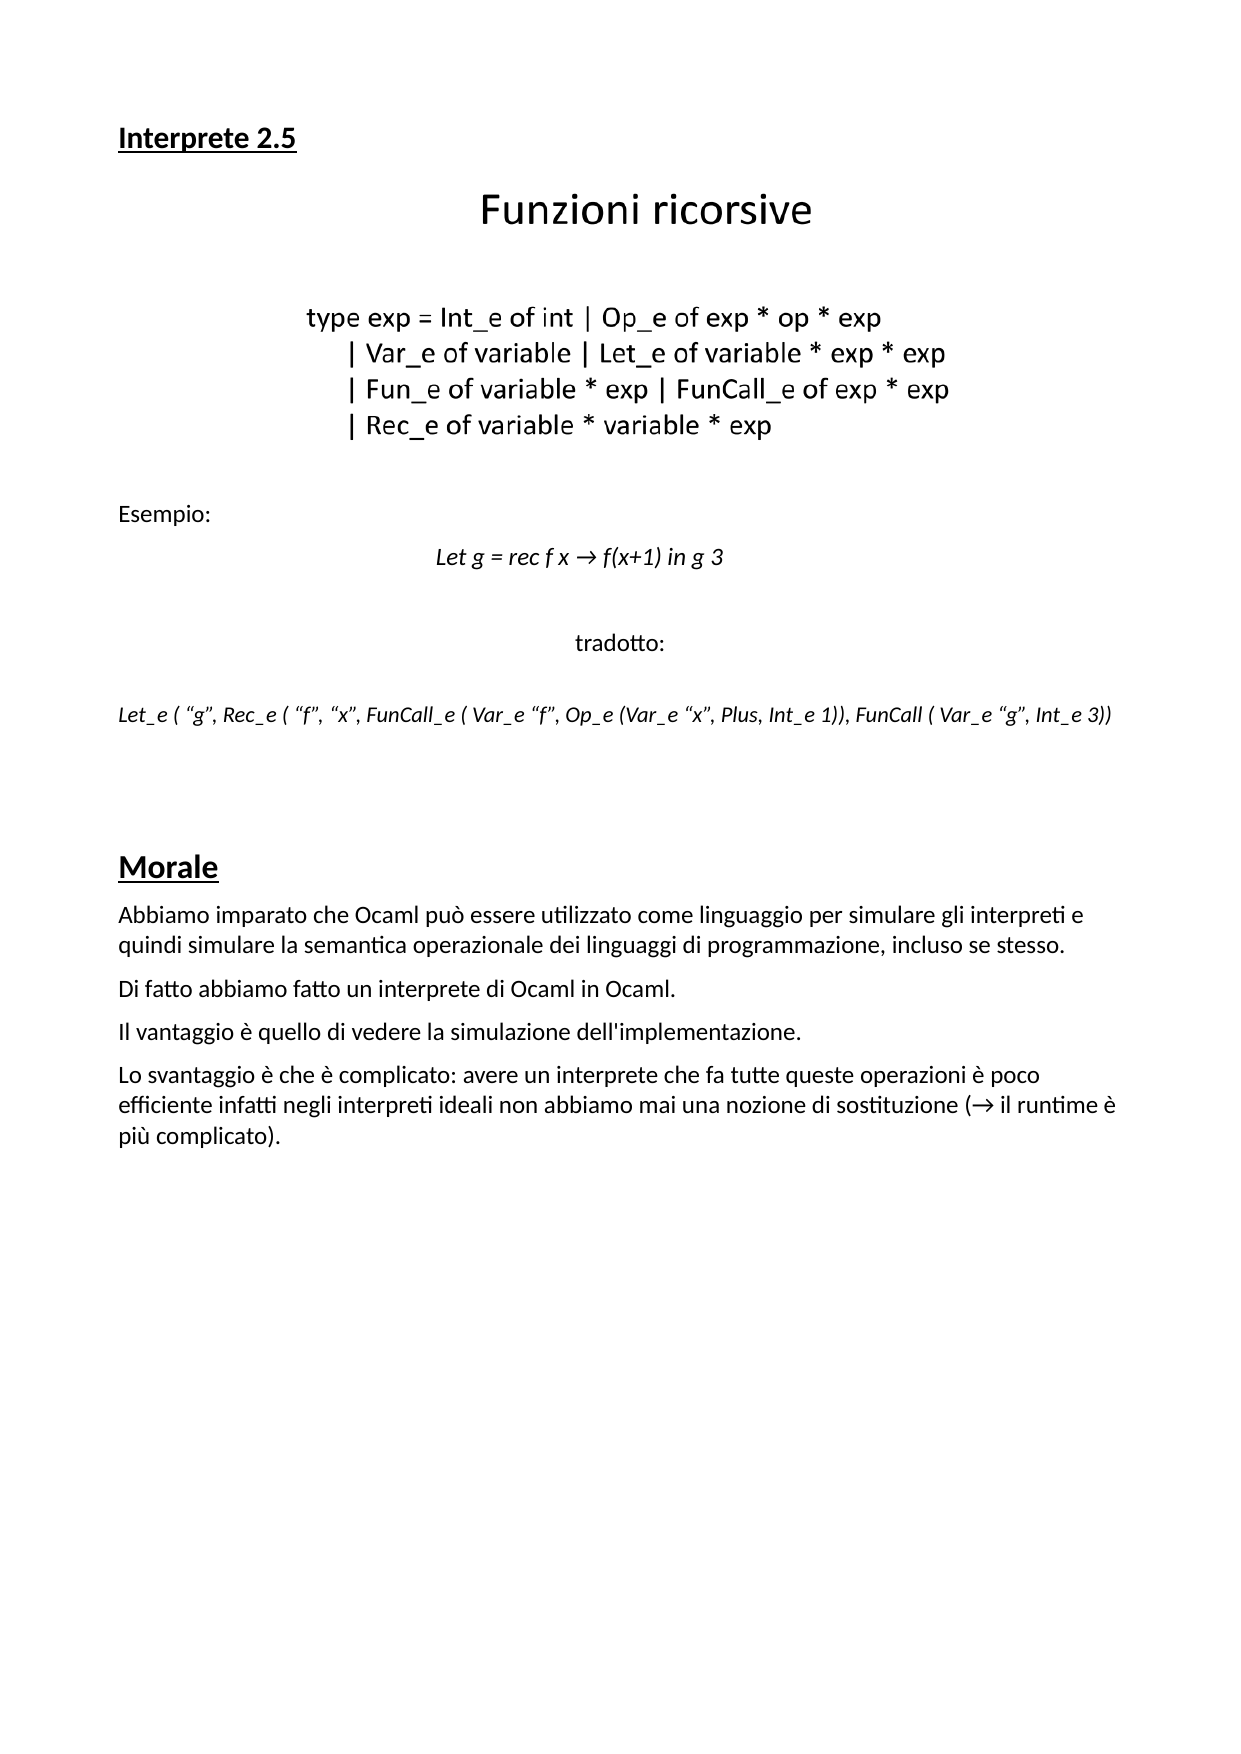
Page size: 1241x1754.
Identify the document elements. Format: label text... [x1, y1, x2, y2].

subtitle Interprete 2.5 [118, 118, 1122, 156]
picture [278, 168, 962, 448]
subtitle Morale [118, 846, 1122, 887]
text Abbiamo imparato che Ocaml può essere utilizzato come linguaggio per simulare gli interpreti e quindi simulare la semantica operazionale dei linguaggi di programmazione, incluso se stesso. [118, 899, 1122, 960]
text Let_e ( “g”, Rec_e ( “f”, “x”, FunCall_e ( Var_e “f”, Op_e (Var_e “x”, Plus, Int_e 1)), FunCall ( Var_e “g”, Int_e 3)) [118, 701, 1122, 728]
text Di fatto abbiamo fatto un interprete di Ocaml in Ocaml. [118, 973, 1122, 1003]
text Lo svantaggio è che è complicato: avere un interprete che fa tutte queste operazioni è poco efficiente infatti negli interpreti ideali non abbiamo mai una nozione di sostituzione (→ il runtime è più complicato). [118, 1059, 1122, 1150]
text tradotto: [118, 627, 1122, 688]
text Esempio: [118, 498, 1122, 529]
text Let g = rec f x → f(x+1) in g 3 [118, 541, 1122, 572]
text Il vantaggio è quello di vedere la simulazione dell'implementazione. [118, 1016, 1122, 1046]
